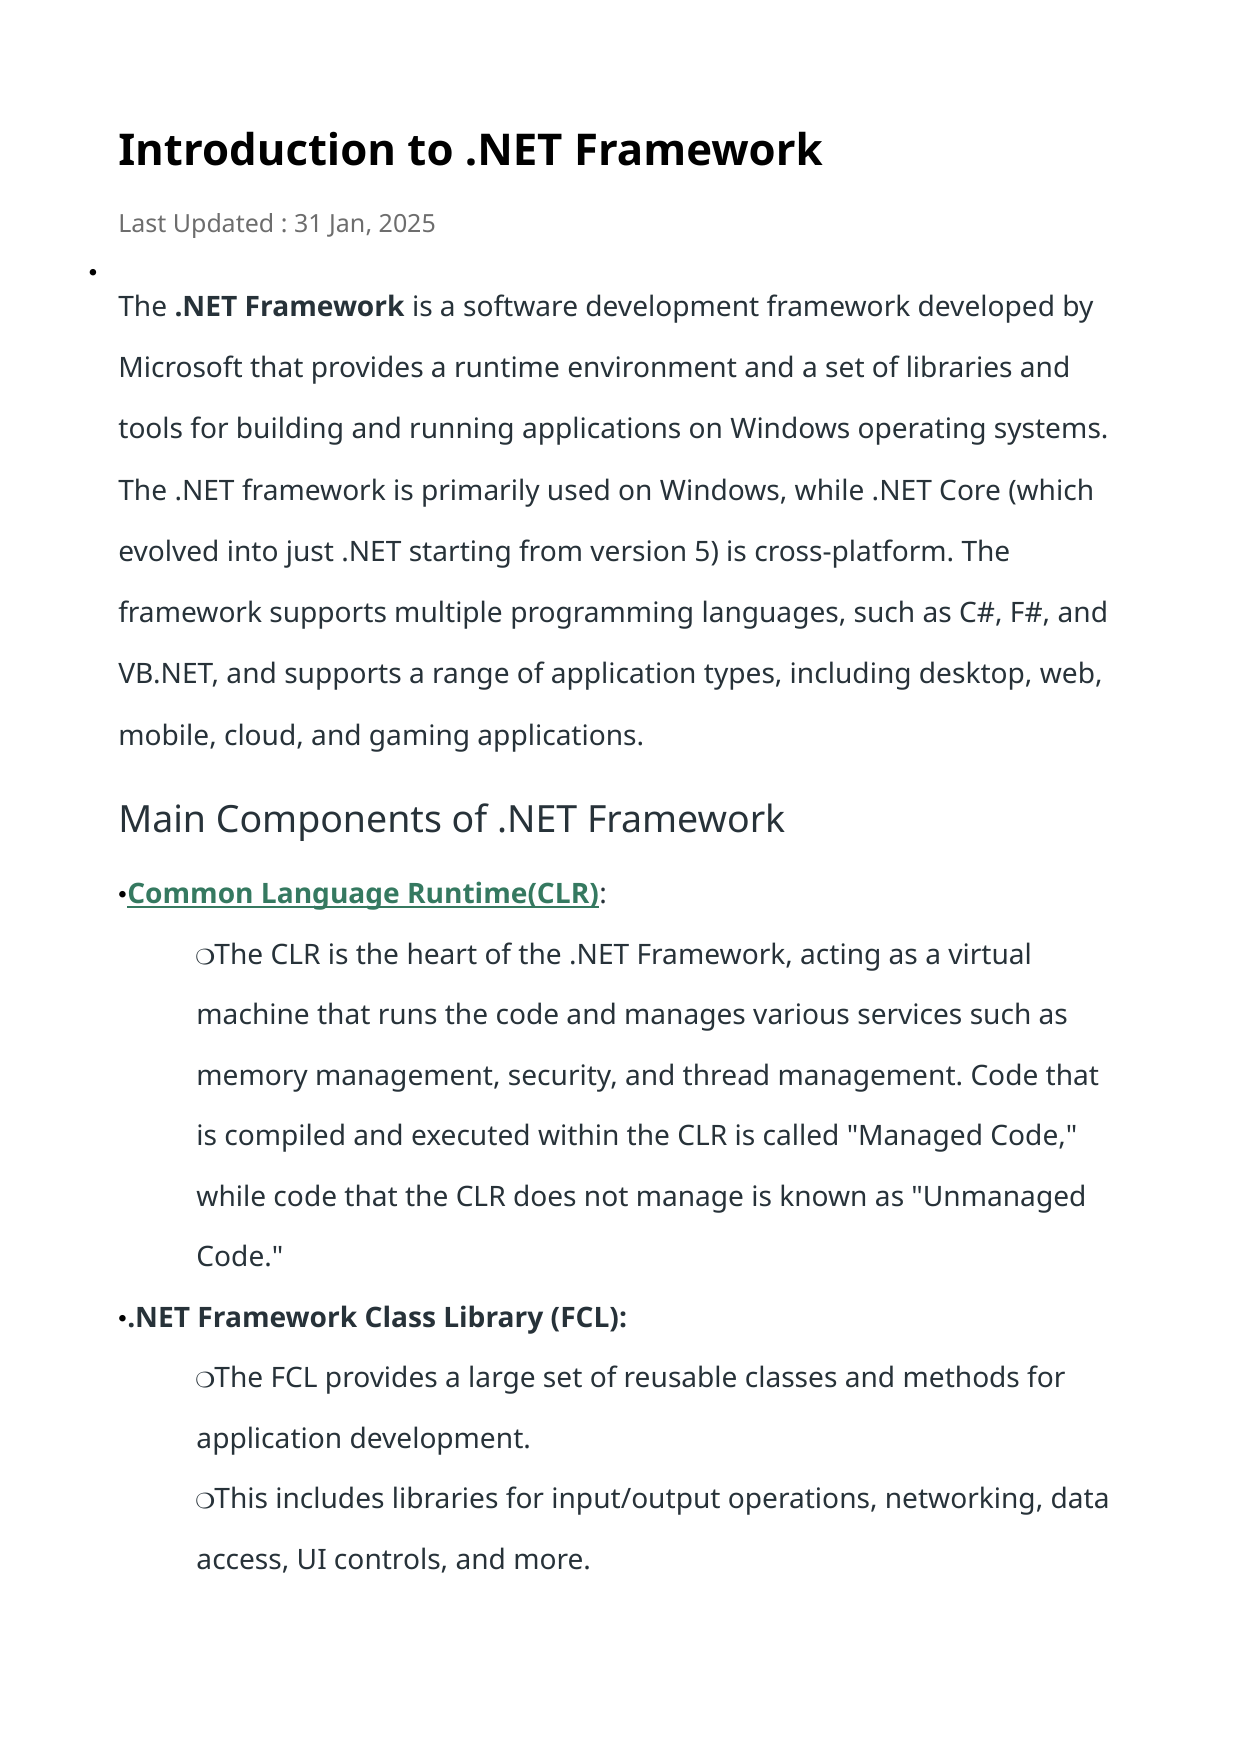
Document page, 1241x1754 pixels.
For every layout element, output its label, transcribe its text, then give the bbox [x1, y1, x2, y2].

list The FCL provides a large set of reusable classes and methods for application development. [118, 1358, 1122, 1457]
list The CLR is the heart of the .NET Framework, acting as a virtual machine that runs the code and manages various services such as memory management, security, and thread management. Code that is compiled and executed within the CLR is called "Managed Code," while code that the CLR does not manage is known as "Unmanaged Code." [118, 934, 1122, 1275]
subtitle Introduction to .NET Framework [118, 118, 1122, 178]
list This includes libraries for input/output operations, networking, data access, UI controls, and more. [118, 1479, 1122, 1578]
list Common Language Runtime(CLR): [118, 874, 1122, 912]
text The .NET Framework is a software development framework developed by Microsoft that provides a runtime environment and a set of libraries and tools for building and running applications on Windows operating systems. The .NET framework is primarily used on Windows, while .NET Core (which evolved into just .NET starting from version 5) is cross-platform. The framework supports multiple programming languages, such as C#, F#, and VB.NET, and supports a range of application types, including desktop, web, mobile, cloud, and gaming applications. [118, 286, 1122, 753]
text Last Updated : 31 Jan, 2025 [118, 193, 1122, 239]
subtitle Main Components of .NET Framework [118, 792, 1122, 843]
list .NET Framework Class Library (FCL): [118, 1297, 1122, 1336]
